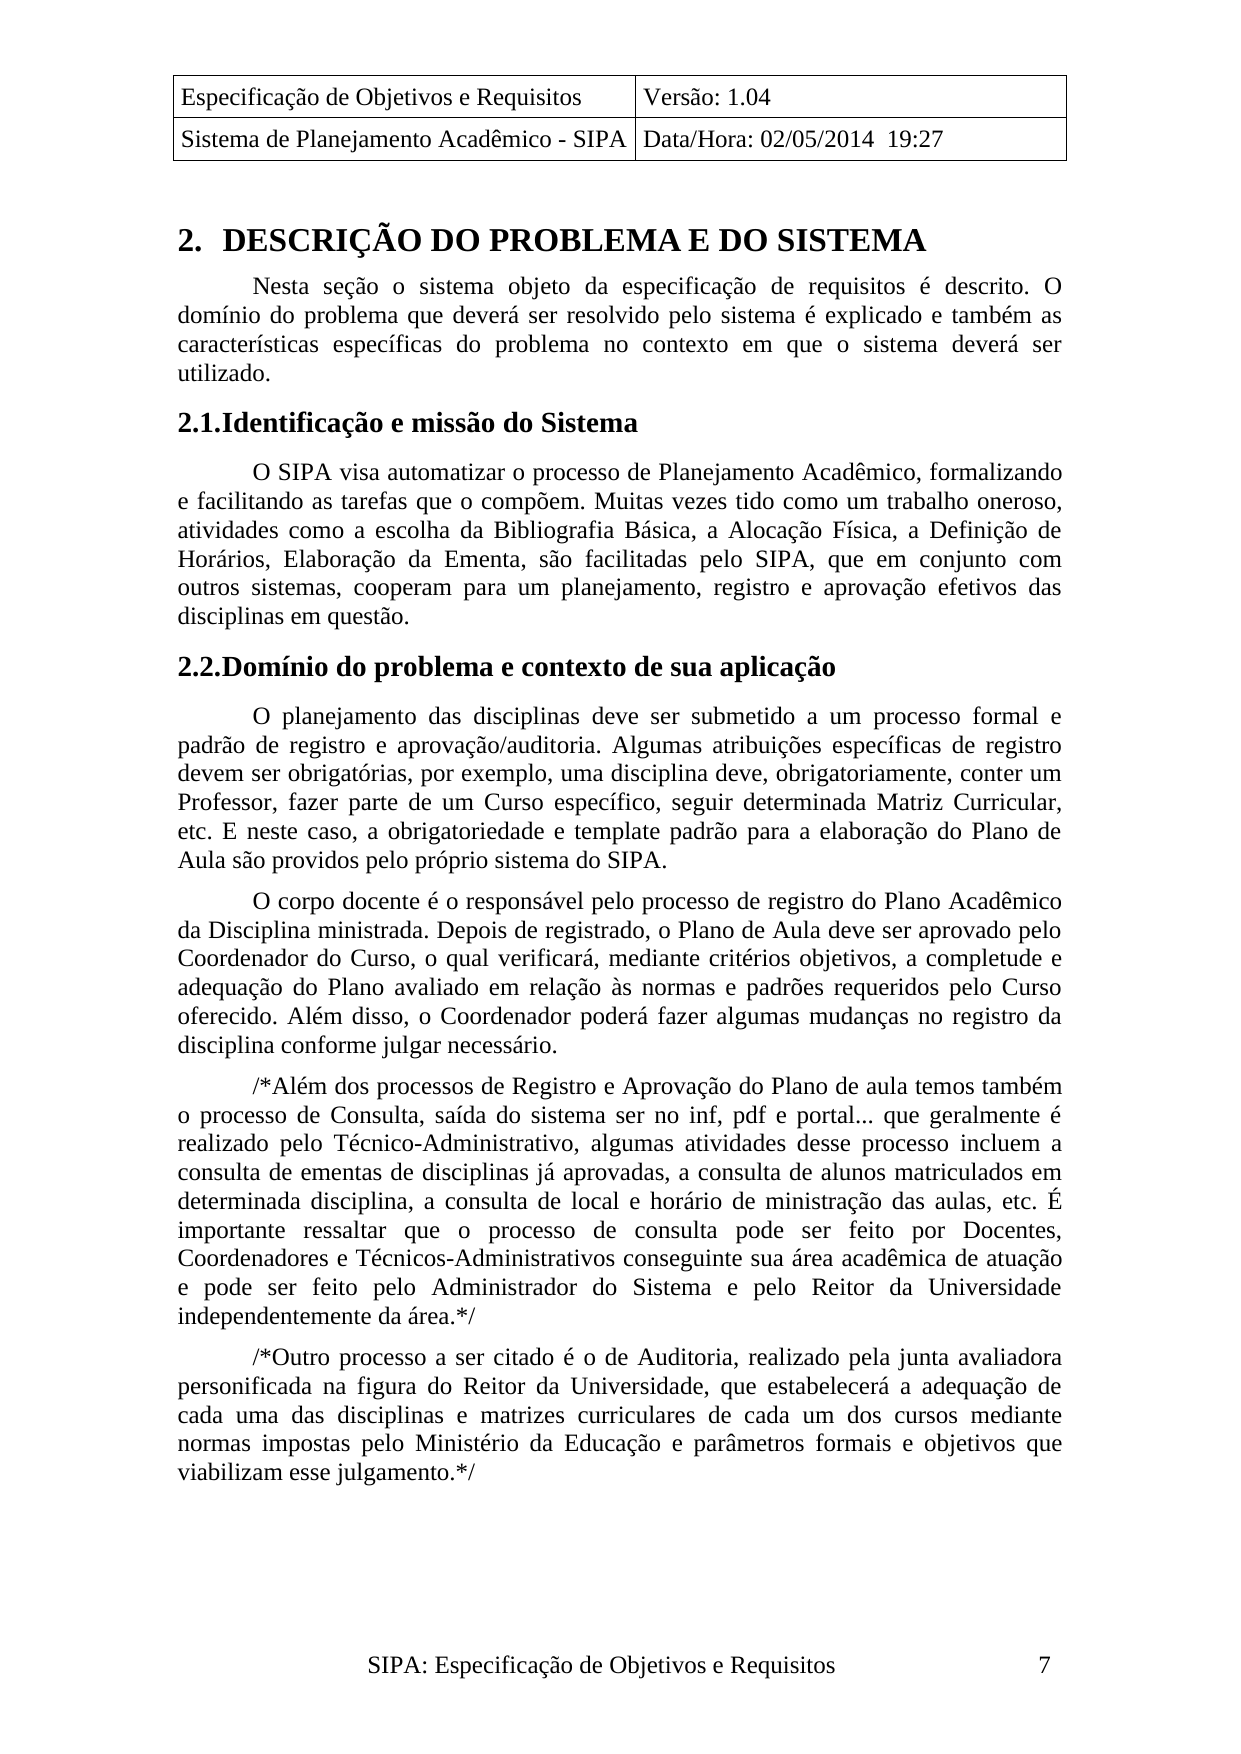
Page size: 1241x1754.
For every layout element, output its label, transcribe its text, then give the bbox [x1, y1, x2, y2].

subtitle Domínio do problema e contexto de sua aplicação [177, 649, 1063, 682]
subtitle DESCRIÇÃO DO PROBLEMA E DO SISTEMA [177, 221, 1063, 259]
text /*Além dos processos de Registro e Aprovação do Plano de aula temos também o processo de Consulta, saída do sistema ser no inf, pdf e portal... que geralmente é realizado pelo Técnico-Administrativo, algumas atividades desse processo incluem a consulta de ementas de disciplinas já aprovadas, a consulta de alunos matriculados em determinada disciplina, a consulta de local e horário de ministração das aulas, etc. É importante ressaltar que o processo de consulta pode ser feito por Docentes, Coordenadores e Técnicos-Administrativos conseguinte sua área acadêmica de atuação e pode ser feito pelo Administrador do Sistema e pelo Reitor da Universidade independentemente da área.*/ [177, 1071, 1063, 1330]
text O corpo docente é o responsável pelo processo de registro do Plano Acadêmico da Disciplina ministrada. Depois de registrado, o Plano de Aula deve ser aprovado pelo Coordenador do Curso, o qual verificará, mediante critérios objetivos, a completude e adequação do Plano avaliado em relação às normas e padrões requeridos pelo Curso oferecido. Além disso, o Coordenador poderá fazer algumas mudanças no registro da disciplina conforme julgar necessário. [177, 886, 1063, 1058]
text O planejamento das disciplinas deve ser submetido a um processo formal e padrão de registro e aprovação/auditoria. Algumas atribuições específicas de registro devem ser obrigatórias, por exemplo, uma disciplina deve, obrigatoriamente, conter um Professor, fazer parte de um Curso específico, seguir determinada Matriz Curricular, etc. E neste caso, a obrigatoriedade e template padrão para a elaboração do Plano de Aula são providos pelo próprio sistema do SIPA. [177, 701, 1063, 873]
text O SIPA visa automatizar o processo de Planejamento Acadêmico, formalizando e facilitando as tarefas que o compõem. Muitas vezes tido como um trabalho oneroso, atividades como a escolha da Bibliografia Básica, a Alocação Física, a Definição de Horários, Elaboração da Ementa, são facilitadas pelo SIPA, que em conjunto com outros sistemas, cooperam para um planejamento, registro e aprovação efetivos das disciplinas em questão. [177, 457, 1063, 630]
text /*Outro processo a ser citado é o de Auditoria, realizado pela junta avaliadora personificada na figura do Reitor da Universidade, que estabelecerá a adequação de cada uma das disciplinas e matrizes curriculares de cada um dos cursos mediante normas impostas pelo Ministério da Educação e parâmetros formais e objetivos que viabilizam esse julgamento.*/ [177, 1342, 1063, 1486]
text Nesta seção o sistema objeto da especificação de requisitos é descrito. O domínio do problema que deverá ser resolvido pelo sistema é explicado e também as características específicas do problema no contexto em que o sistema deverá ser utilizado. [177, 271, 1063, 386]
subtitle Identificação e missão do Sistema [177, 405, 1063, 439]
